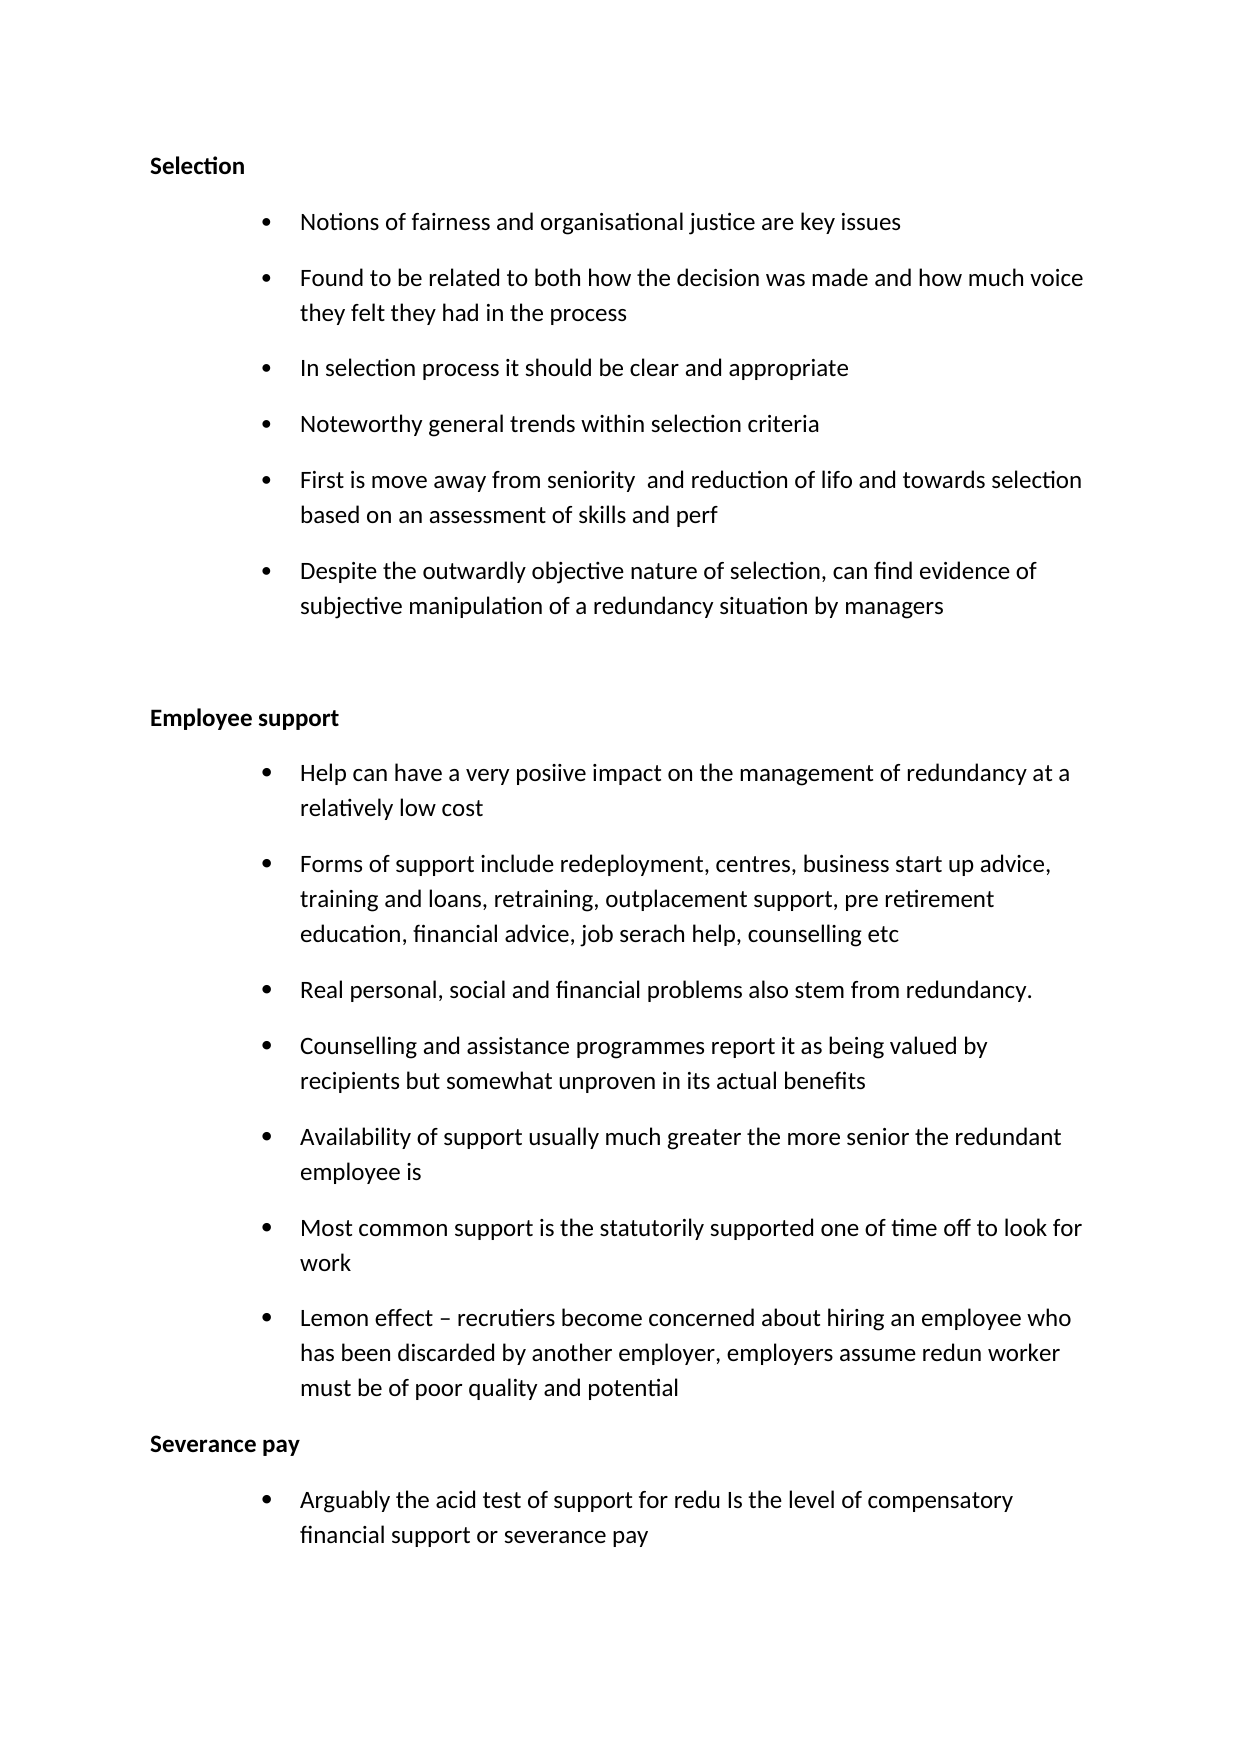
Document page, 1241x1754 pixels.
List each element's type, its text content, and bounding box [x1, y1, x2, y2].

list Most common support is the statutorily supported one of time off to look for work [262, 1212, 1090, 1277]
list Arguably the acid test of support for redu Is the level of compensatory financial support or severance pay [262, 1484, 1090, 1550]
text Selection [150, 150, 1090, 181]
list Despite the outwardly objective nature of selection, can find evidence of subjective manipulation of a redundancy situation by managers [262, 555, 1090, 621]
list Counselling and assistance programmes report it as being valued by recipients but somewhat unproven in its actual benefits [262, 1030, 1090, 1096]
list In selection process it should be clear and appropriate [262, 352, 1090, 383]
text Employee support [150, 702, 1090, 732]
list Forms of support include redeployment, centres, business start up advice, training and loans, retraining, outplacement support, pre retirement education, financial advice, job serach help, counselling etc [262, 848, 1090, 949]
list Help can have a very posiive impact on the management of redundancy at a relatively low cost [262, 757, 1090, 823]
list Availability of support usually much greater the more senior the redundant employee is [262, 1121, 1090, 1186]
list Noteworthy general trends within selection criteria [262, 408, 1090, 439]
list Lemon effect – recrutiers become concerned about hiring an employee who has been discarded by another employer, employers assume redun worker must be of poor quality and potential [262, 1302, 1090, 1403]
list First is move away from seniority and reduction of lifo and towards selection based on an assessment of skills and perf [262, 464, 1090, 530]
text Severance pay [150, 1428, 1090, 1459]
list Found to be related to both how the decision was made and how much voice they felt they had in the process [262, 262, 1090, 327]
list Real personal, social and financial problems also stem from redundancy. [262, 974, 1090, 1005]
list Notions of fairness and organisational justice are key issues [262, 206, 1090, 236]
